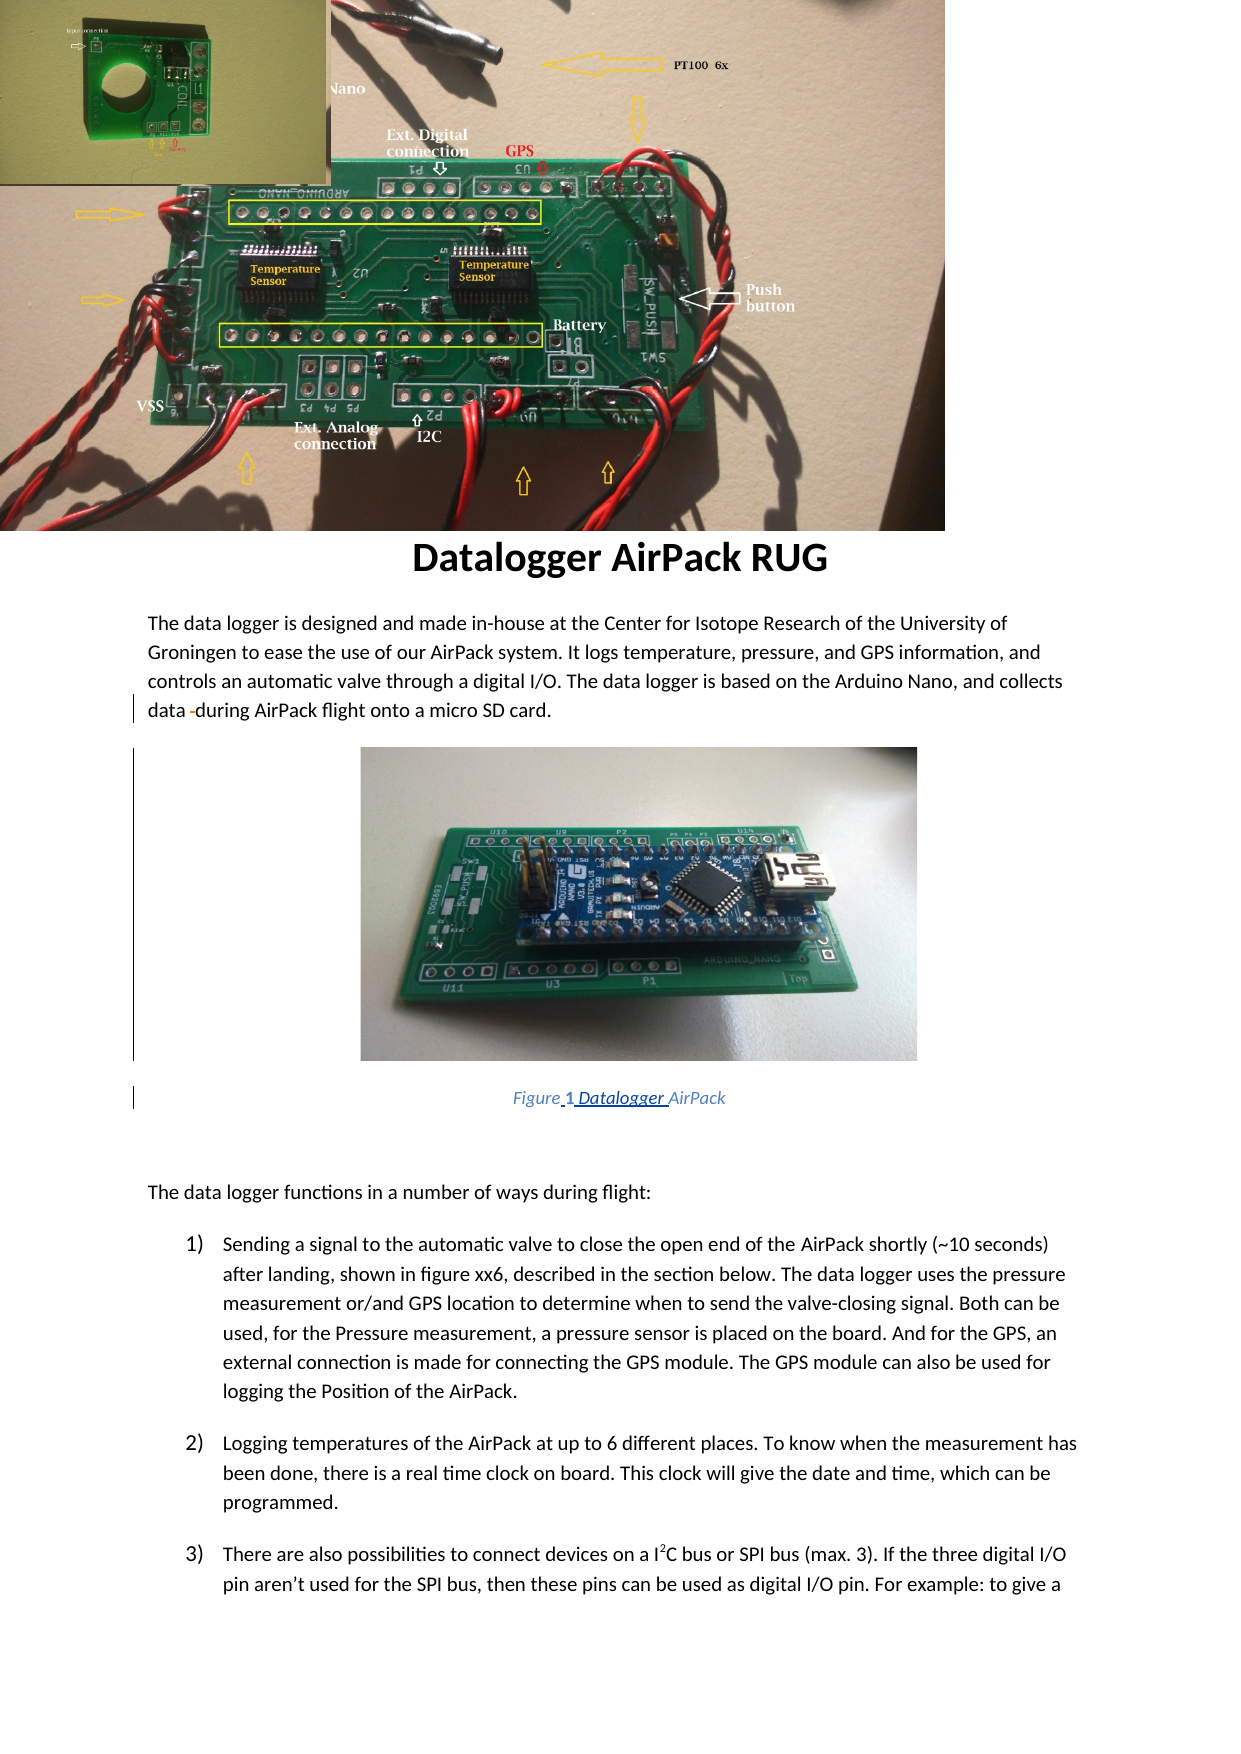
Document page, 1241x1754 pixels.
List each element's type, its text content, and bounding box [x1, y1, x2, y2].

list Sending a signal to the automatic valve to close the open end of the AirPack shortly (~10 seconds) after landing, shown in figure xx6, described in the section below. The data logger uses the pressure measurement or/and GPS location to determine when to send the valve-closing signal. Both can be used, for the Pressure measurement, a pressure sensor is placed on the board. And for the GPS, an external connection is made for connecting the GPS module. The GPS module can also be used for logging the Position of the AirPack. [185, 1229, 1093, 1403]
text The data logger functions in a number of ways during flight: [148, 1179, 1093, 1205]
list There are also possibilities to connect devices on a I2C bus or SPI bus (max. 3). If the three digital I/O pin aren’t used for the SPI bus, then these pins can be used as digital I/O pin. For example: to give a [185, 1539, 1093, 1596]
picture [360, 747, 918, 1061]
text Figure 1 Datalogger AirPack [148, 1086, 1093, 1109]
picture [0, 0, 945, 531]
text The data logger is designed and made in-house at the Center for Isotope Research of the University of Groningen to ease the use of our AirPack system. It logs temperature, pressure, and GPS information, and controls an automatic valve through a digital I/O. The data logger is based on the Arduino Nano, and collects data during AirPack flight onto a micro SD card. [148, 610, 1093, 723]
list Logging temperatures of the AirPack at up to 6 different places. To know when the measurement has been done, there is a real time clock on board. This clock will give the date and time, which can be programmed. [185, 1428, 1093, 1514]
text Datalogger AirPack RUG [148, 148, 1093, 582]
